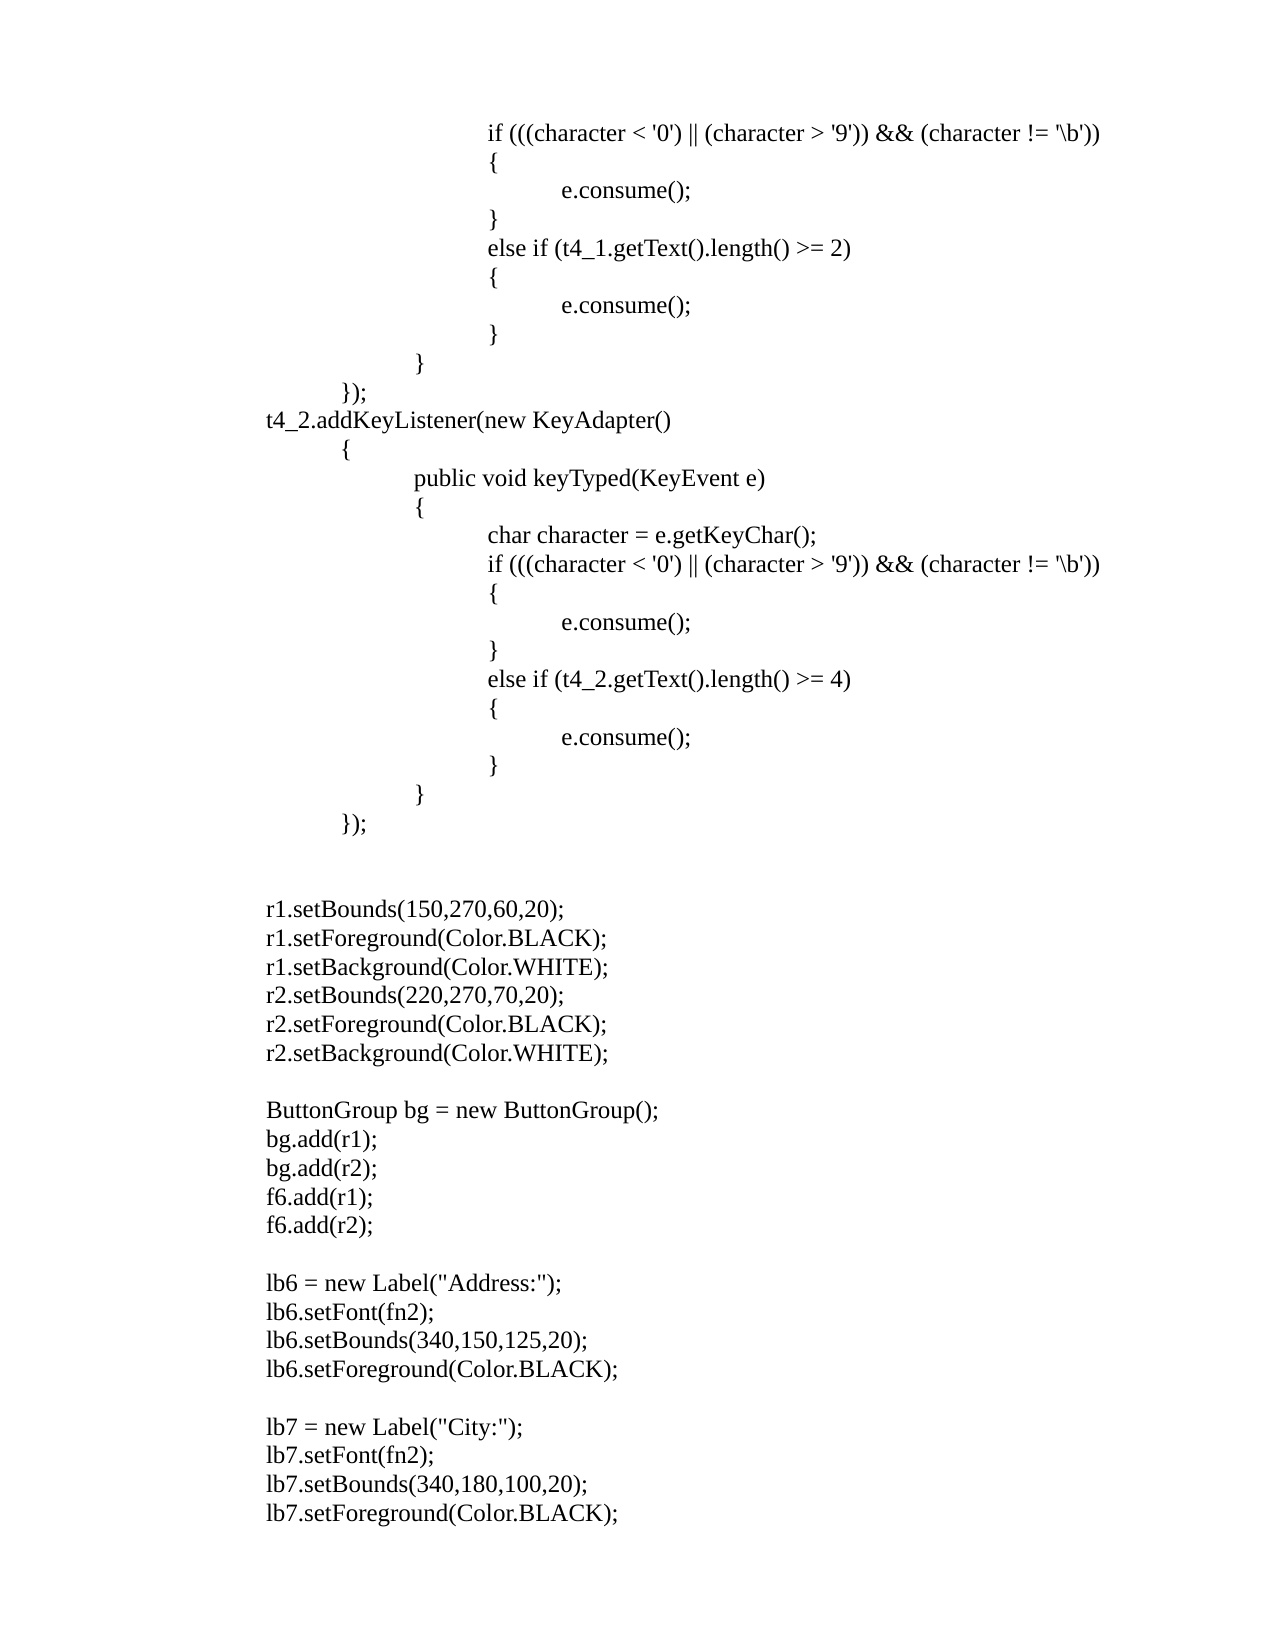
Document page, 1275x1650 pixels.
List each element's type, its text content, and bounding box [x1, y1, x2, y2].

text lb7.setForeground(Color.BLACK); [118, 1498, 1157, 1527]
text } [118, 751, 1157, 779]
text { [118, 693, 1157, 722]
text r2.setForeground(Color.BLACK); [118, 1009, 1157, 1038]
text } [118, 779, 1157, 808]
text e.consume(); [118, 291, 1157, 319]
text f6.add(r2); [118, 1211, 1157, 1239]
text e.consume(); [118, 722, 1157, 751]
text else if (t4_1.getText().length() >= 2) [118, 233, 1157, 262]
text { [118, 262, 1157, 291]
text } [118, 204, 1157, 233]
text t4_2.addKeyListener(new KeyAdapter() [118, 406, 1157, 434]
text char character = e.getKeyChar(); [118, 521, 1157, 549]
text lb6.setFont(fn2); [118, 1297, 1157, 1326]
text }); [118, 808, 1157, 837]
text e.consume(); [118, 607, 1157, 636]
text if (((character < '0') || (character > '9')) && (character != '\b')) [118, 549, 1157, 578]
text r2.setBackground(Color.WHITE); [118, 1038, 1157, 1067]
text if (((character < '0') || (character > '9')) && (character != '\b')) [118, 118, 1157, 147]
text { [118, 147, 1157, 176]
text }); [118, 377, 1157, 406]
text r1.setBounds(150,270,60,20); [118, 894, 1157, 923]
text lb6.setBounds(340,150,125,20); [118, 1326, 1157, 1354]
text bg.add(r2); [118, 1153, 1157, 1182]
text lb7.setBounds(340,180,100,20); [118, 1469, 1157, 1498]
text f6.add(r1); [118, 1182, 1157, 1211]
text r1.setBackground(Color.WHITE); [118, 952, 1157, 981]
text lb7.setFont(fn2); [118, 1441, 1157, 1469]
text else if (t4_2.getText().length() >= 4) [118, 664, 1157, 693]
text } [118, 348, 1157, 377]
text ButtonGroup bg = new ButtonGroup(); [118, 1096, 1157, 1124]
text lb6 = new Label("Address:"); [118, 1268, 1157, 1297]
text { [118, 578, 1157, 607]
text public void keyTyped(KeyEvent e) [118, 463, 1157, 492]
text } [118, 319, 1157, 348]
text { [118, 492, 1157, 521]
text lb7 = new Label("City:"); [118, 1412, 1157, 1441]
text r2.setBounds(220,270,70,20); [118, 981, 1157, 1009]
text } [118, 636, 1157, 664]
text bg.add(r1); [118, 1124, 1157, 1153]
text r1.setForeground(Color.BLACK); [118, 923, 1157, 952]
text lb6.setForeground(Color.BLACK); [118, 1354, 1157, 1383]
text { [118, 434, 1157, 463]
text e.consume(); [118, 176, 1157, 204]
